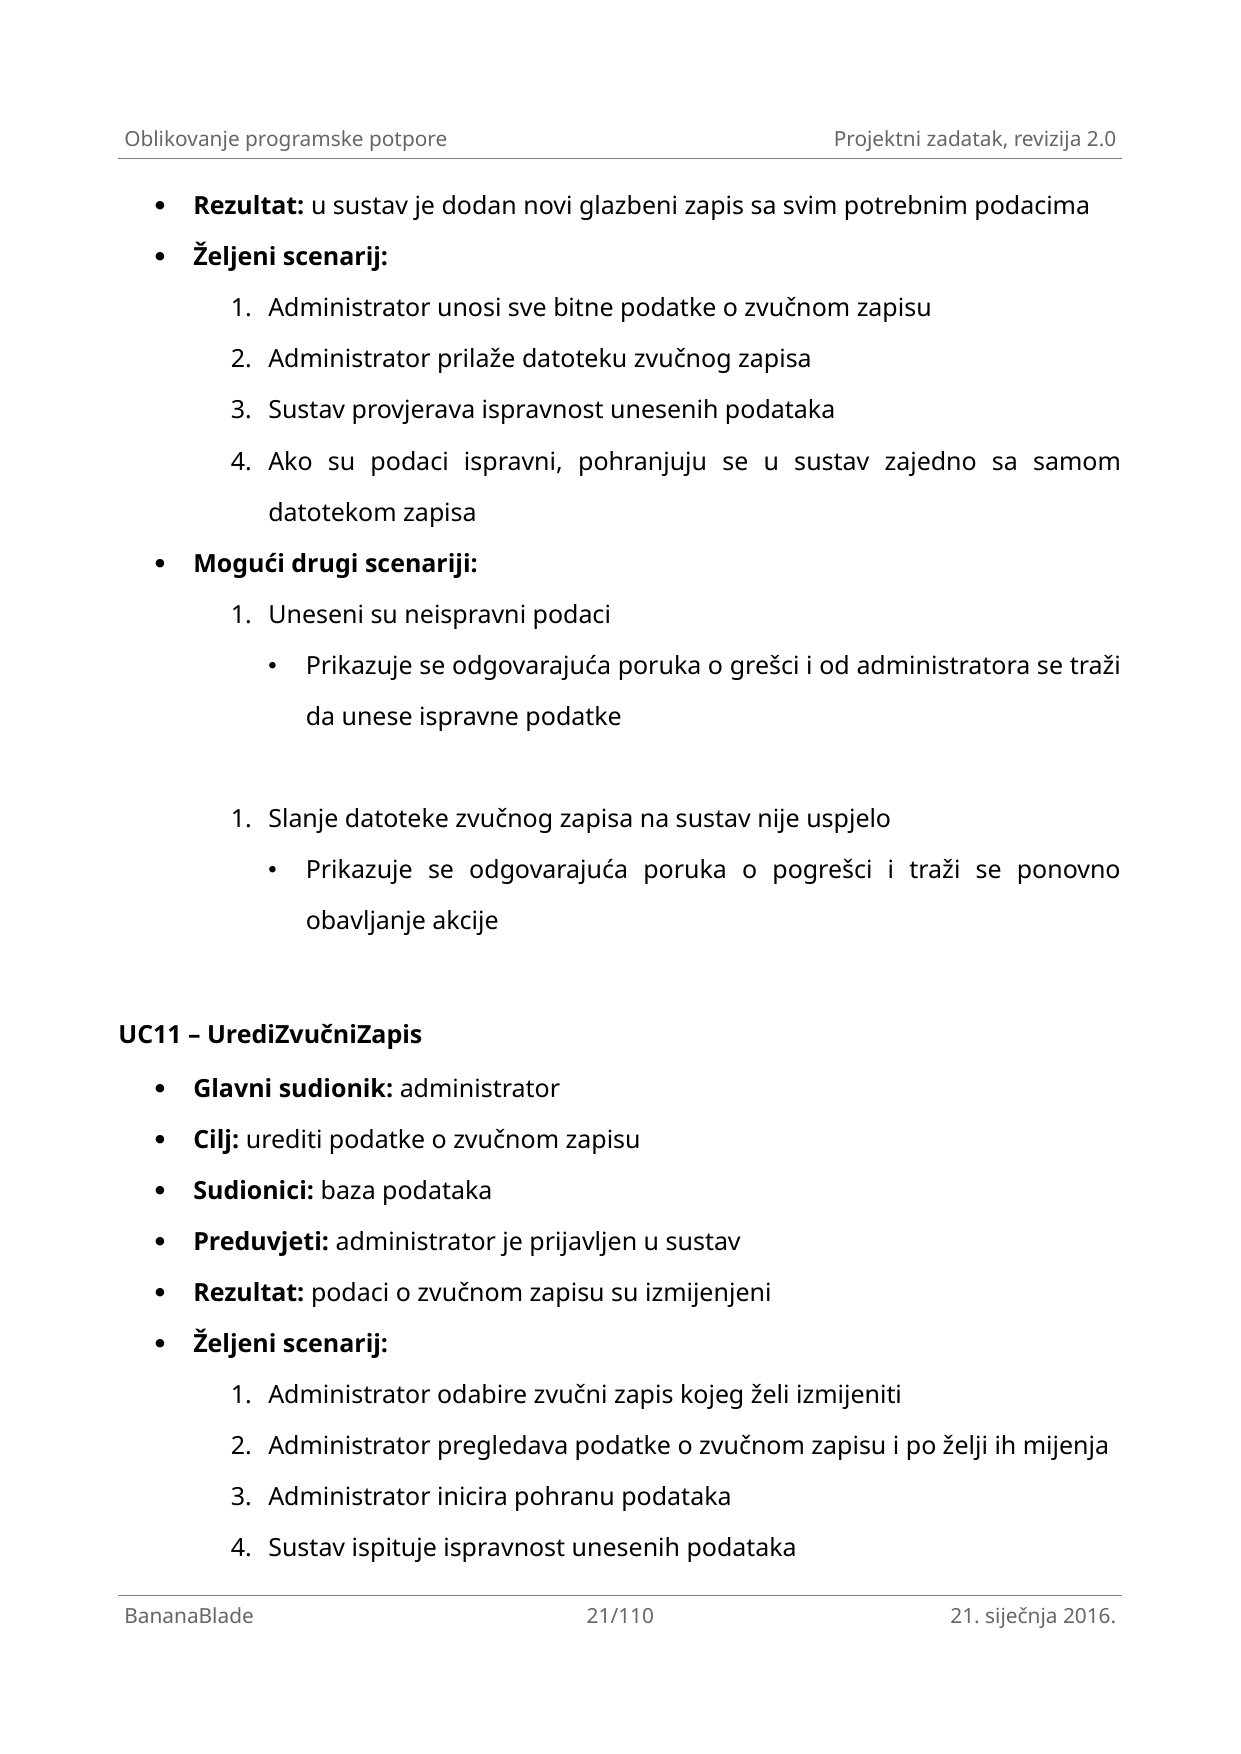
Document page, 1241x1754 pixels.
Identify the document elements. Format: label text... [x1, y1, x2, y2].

list Željeni scenarij: [156, 1326, 1122, 1360]
list Sustav ispituje ispravnost unesenih podataka [231, 1530, 1122, 1564]
list Administrator inicira pohranu podataka [231, 1479, 1122, 1513]
list Slanje datoteke zvučnog zapisa na sustav nije uspjelo [231, 801, 1122, 834]
subtitle UC11 – UrediZvučniZapis [118, 1017, 1122, 1051]
list Rezultat: podaci o zvučnom zapisu su izmijenjeni [156, 1275, 1122, 1309]
list Prikazuje se odgovarajuća poruka o pogrešci i traži se ponovno obavljanje akcije [268, 852, 1122, 937]
list Cilj: urediti podatke o zvučnom zapisu [156, 1122, 1122, 1156]
list Administrator unosi sve bitne podatke o zvučnom zapisu [231, 290, 1122, 324]
list Administrator prilaže datoteku zvučnog zapisa [231, 341, 1122, 375]
list Prikazuje se odgovarajuća poruka o grešci i od administratora se traži da unese ispravne podatke [268, 647, 1122, 732]
list Glavni sudionik: administrator [156, 1071, 1122, 1104]
list Ako su podaci ispravni, pohranjuju se u sustav zajedno sa samom datotekom zapisa [231, 443, 1122, 528]
list Rezultat: u sustav je dodan novi glazbeni zapis sa svim potrebnim podacima [156, 188, 1122, 222]
list Sudionici: baza podataka [156, 1173, 1122, 1207]
list Željeni scenarij: [156, 239, 1122, 273]
list Uneseni su neispravni podaci [231, 596, 1122, 630]
list Sustav provjerava ispravnost unesenih podataka [231, 392, 1122, 426]
list Administrator odabire zvučni zapis kojeg želi izmijeniti [231, 1377, 1122, 1411]
list Mogući drugi scenariji: [156, 545, 1122, 579]
list Administrator pregledava podatke o zvučnom zapisu i po želji ih mijenja [231, 1428, 1122, 1462]
list Preduvjeti: administrator je prijavljen u sustav [156, 1224, 1122, 1258]
